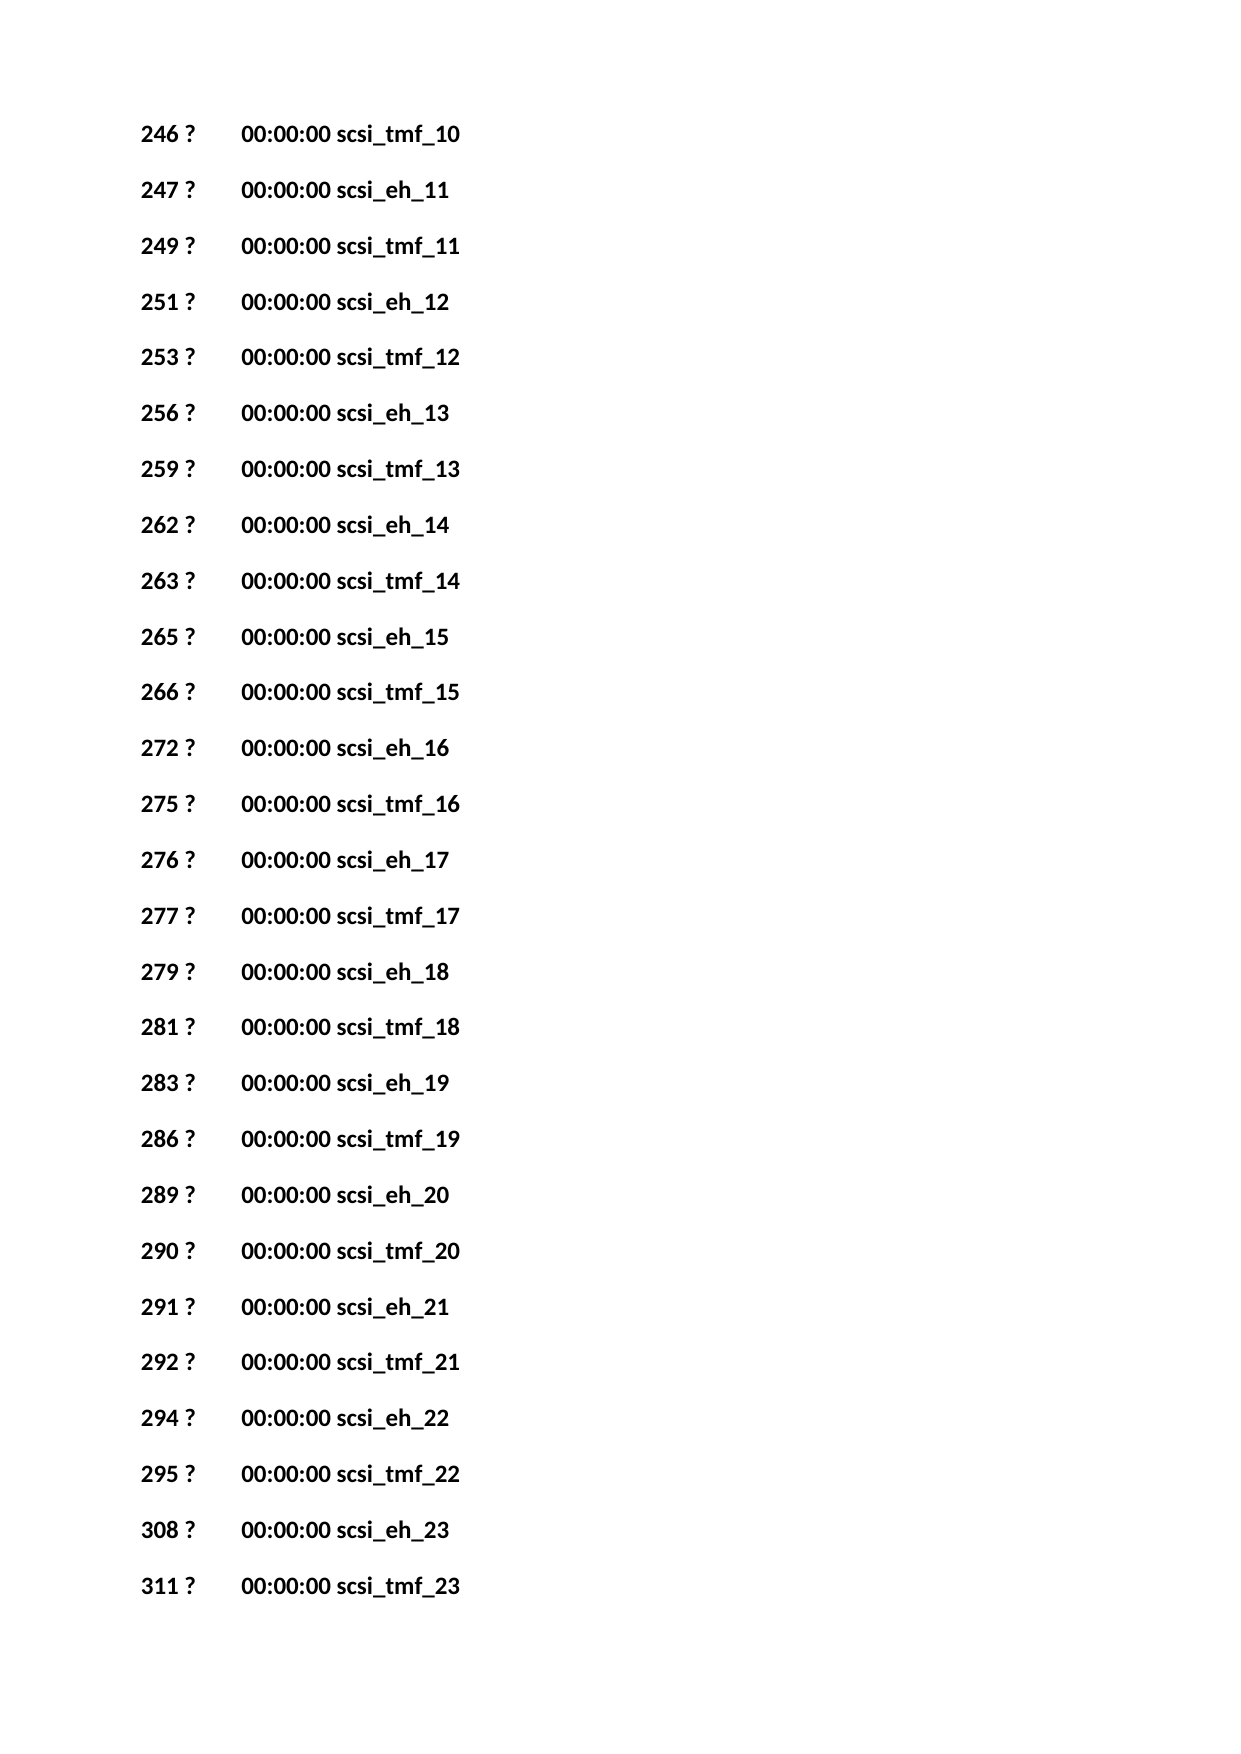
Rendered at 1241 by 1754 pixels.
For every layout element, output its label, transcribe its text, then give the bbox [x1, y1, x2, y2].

text 259 ? 00:00:00 scsi_tmf_13 [118, 453, 1122, 484]
text 251 ? 00:00:00 scsi_eh_12 [118, 286, 1122, 316]
text 295 ? 00:00:00 scsi_tmf_22 [118, 1458, 1122, 1489]
text 289 ? 00:00:00 scsi_eh_20 [118, 1179, 1122, 1209]
text 290 ? 00:00:00 scsi_tmf_20 [118, 1235, 1122, 1265]
text 275 ? 00:00:00 scsi_tmf_16 [118, 788, 1122, 819]
text 279 ? 00:00:00 scsi_eh_18 [118, 956, 1122, 986]
text 253 ? 00:00:00 scsi_tmf_12 [118, 341, 1122, 372]
text 247 ? 00:00:00 scsi_eh_11 [118, 174, 1122, 204]
text 281 ? 00:00:00 scsi_tmf_18 [118, 1011, 1122, 1042]
text 246 ? 00:00:00 scsi_tmf_10 [118, 118, 1122, 149]
text 262 ? 00:00:00 scsi_eh_14 [118, 509, 1122, 539]
text 283 ? 00:00:00 scsi_eh_19 [118, 1067, 1122, 1098]
text 265 ? 00:00:00 scsi_eh_15 [118, 621, 1122, 651]
text 277 ? 00:00:00 scsi_tmf_17 [118, 900, 1122, 930]
text 249 ? 00:00:00 scsi_tmf_11 [118, 230, 1122, 260]
text 294 ? 00:00:00 scsi_eh_22 [118, 1402, 1122, 1433]
text 276 ? 00:00:00 scsi_eh_17 [118, 844, 1122, 874]
text 311 ? 00:00:00 scsi_tmf_23 [118, 1570, 1122, 1600]
text 286 ? 00:00:00 scsi_tmf_19 [118, 1123, 1122, 1154]
text 291 ? 00:00:00 scsi_eh_21 [118, 1291, 1122, 1321]
text 292 ? 00:00:00 scsi_tmf_21 [118, 1346, 1122, 1377]
text 272 ? 00:00:00 scsi_eh_16 [118, 732, 1122, 763]
text 256 ? 00:00:00 scsi_eh_13 [118, 397, 1122, 428]
text 266 ? 00:00:00 scsi_tmf_15 [118, 676, 1122, 707]
text 263 ? 00:00:00 scsi_tmf_14 [118, 565, 1122, 595]
text 308 ? 00:00:00 scsi_eh_23 [118, 1514, 1122, 1544]
